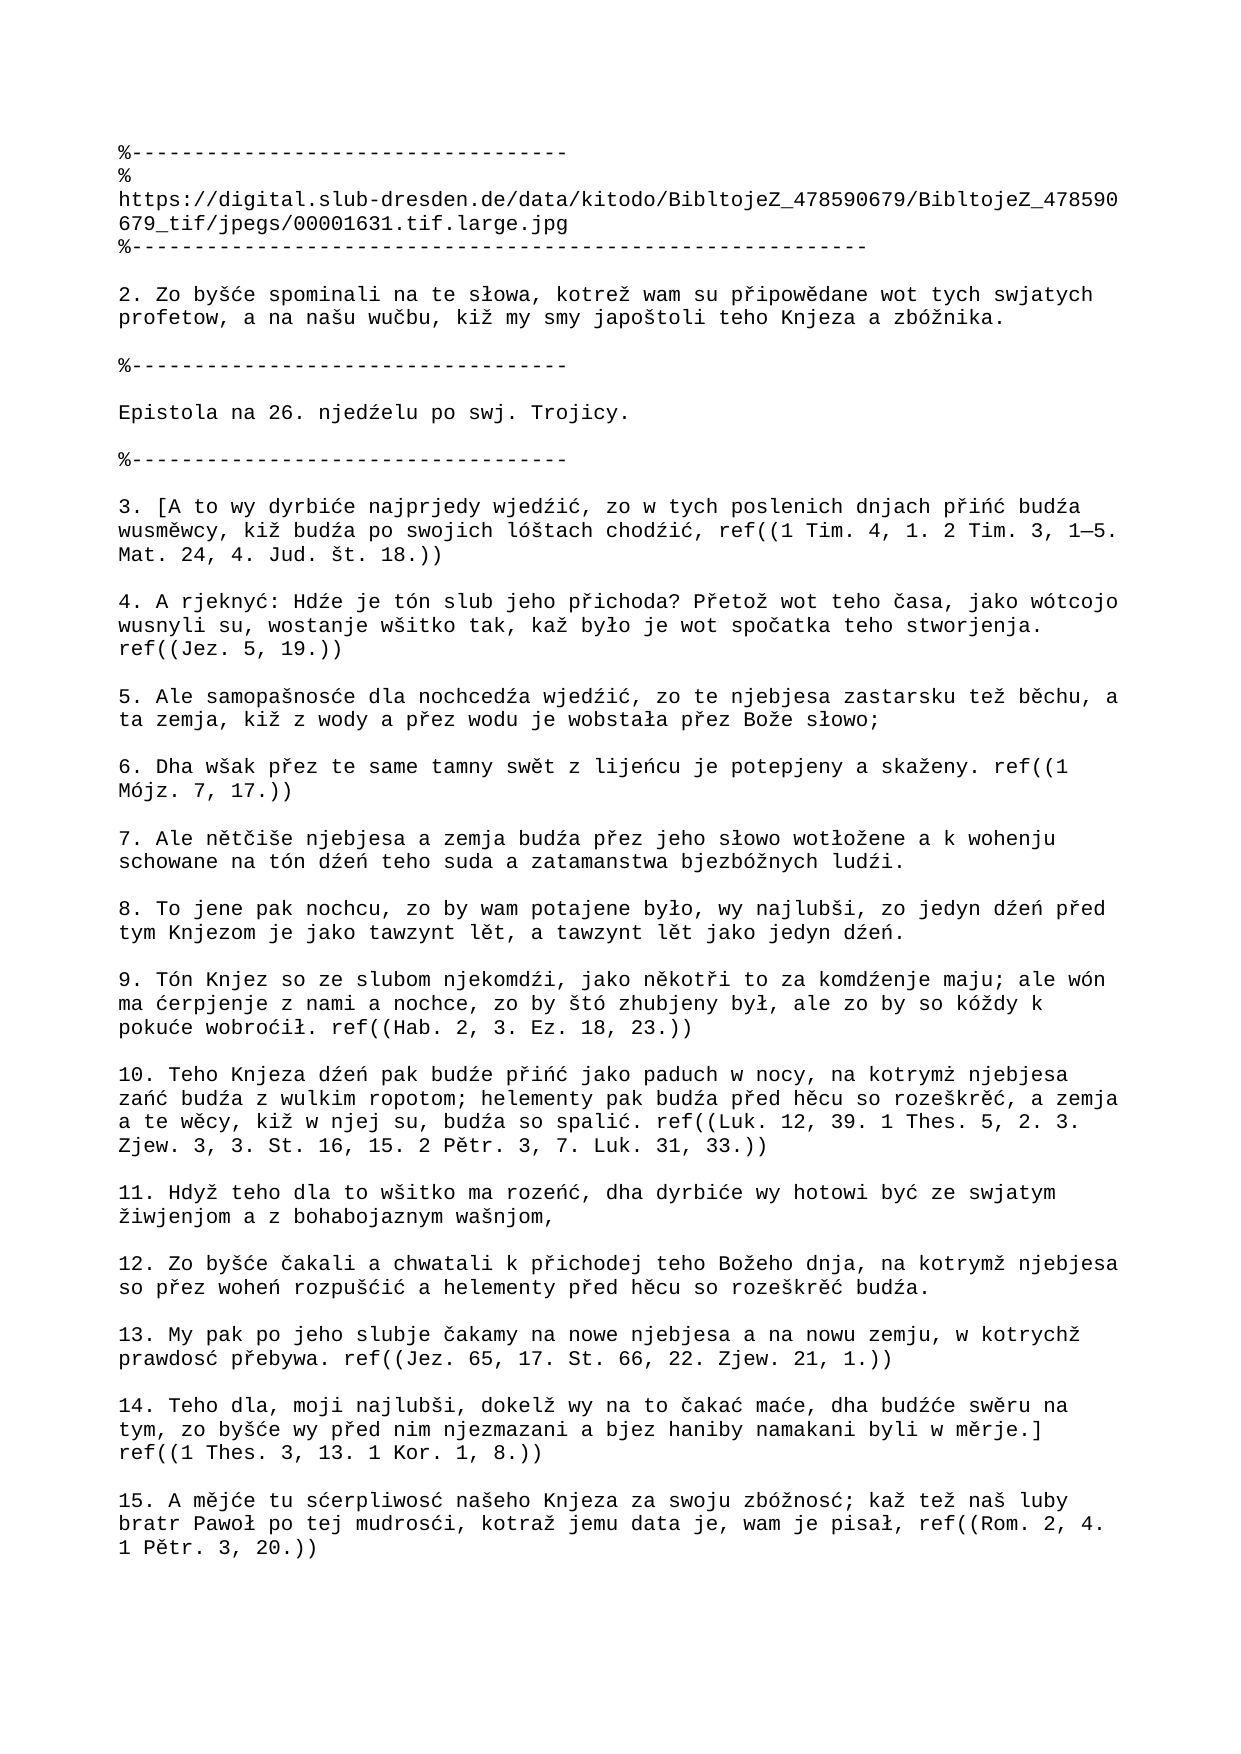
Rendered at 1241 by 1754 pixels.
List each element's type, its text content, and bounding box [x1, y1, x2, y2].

text 2. Zo byšće spominali na te słowa, kotrež wam su připowědane wot tych swjatych profetow, a na našu wučbu, kiž my smy japoštoli teho Knjeza a zbóžnika. [118, 284, 1122, 331]
text % https://digital.slub-dresden.de/data/kitodo/BibltojeZ_478590679/BibltojeZ_478590679_tif/jpegs/00001631.tif.large.jpg [118, 165, 1122, 236]
text %----------------------------------- [118, 449, 1122, 473]
text 4. A rjeknyć: Hdźe je tón slub jeho přichoda? Přetož wot teho časa, jako wótcojo wusnyli su, wostanje wšitko tak, kaž było je wot spočatka teho stworjenja. ref((Jez. 5, 19.)) [118, 591, 1122, 662]
text 3. [A to wy dyrbiće najprjedy wjedźić, zo w tych poslenich dnjach přińć budźa wusměwcy, kiž budźa po swojich lóštach chodźić, ref((1 Tim. 4, 1. 2 Tim. 3, 1—5. Mat. 24, 4. Jud. št. 18.)) [118, 496, 1122, 567]
text 12. Zo byšće čakali a chwatali k přichodej teho Božeho dnja, na kotrymž njebjesa so přez woheń rozpušćić a helementy před hěcu so rozeškrěć budźa. [118, 1253, 1122, 1300]
text 5. Ale samopašnosće dla nochcedźa wjedźić, zo te njebjesa zastarsku tež běchu, a ta zemja, kiž z wody a přez wodu je wobstała přez Bože słowo; [118, 686, 1122, 733]
text 6. Dha wšak přez te same tamny swět z lijeńcu je potepjeny a skaženy. ref((1 Mójz. 7, 17.)) [118, 757, 1122, 804]
text 15. A mějće tu sćerpliwosć našeho Knjeza za swoju zbóžnosć; kaž tež naš luby bratr Pawoł po tej mudrosći, kotraž jemu data je, wam je pisał, ref((Rom. 2, 4. 1 Pětr. 3, 20.)) [118, 1489, 1122, 1561]
text %----------------------------------- [118, 354, 1122, 378]
text 14. Teho dla, moji najlubši, dokelž wy na to čakać maće, dha budźće swěru na tym, zo byšće wy před nim njezmazani a bjez haniby namakani byli w měrje.] ref((1 Thes. 3, 13. 1 Kor. 1, 8.)) [118, 1395, 1122, 1466]
text 9. Tón Knjez so ze slubom njekomdźi, jako někotři to za komdźenje maju; ale wón ma ćerpjenje z nami a nochce, zo by štó zhubjeny był, ale zo by so kóždy k pokuće wobroćił. ref((Hab. 2, 3. Ez. 18, 23.)) [118, 969, 1122, 1040]
text 10. Teho Knjeza dźeń pak budźe přińć jako paduch w nocy, na kotrymż njebjesa zańć budźa z wulkim ropotom; helementy pak budźa před hěcu so rozeškrěć, a zemja a te wěcy, kiž w njej su, budźa so spalić. ref((Luk. 12, 39. 1 Thes. 5, 2. 3. Zjew. 3, 3. St. 16, 15. 2 Pětr. 3, 7. Luk. 31, 33.)) [118, 1064, 1122, 1158]
text Epistola na 26. njedźelu po swj. Trojicy. [118, 402, 1122, 426]
text 8. To jene pak nochcu, zo by wam potajene było, wy najlubši, zo jedyn dźeń před tym Knjezom je jako tawzynt lět, a tawzynt lět jako jedyn dźeń. [118, 898, 1122, 946]
text %----------------------------------- [118, 142, 1122, 165]
text %----------------------------------------------------------- [118, 236, 1122, 260]
text 13. My pak po jeho slubje čakamy na nowe njebjesa a na nowu zemju, w kotrychž prawdosć přebywa. ref((Jez. 65, 17. St. 66, 22. Zjew. 21, 1.)) [118, 1324, 1122, 1371]
text 7. Ale nětčiše njebjesa a zemja budźa přez jeho słowo wotłožene a k wohenju schowane na tón dźeń teho suda a zatamanstwa bjezbóžnych ludźi. [118, 827, 1122, 875]
text 11. Hdyž teho dla to wšitko ma rozeńć, dha dyrbiće wy hotowi być ze swjatym žiwjenjom a z bohabojaznym wašnjom, [118, 1182, 1122, 1229]
